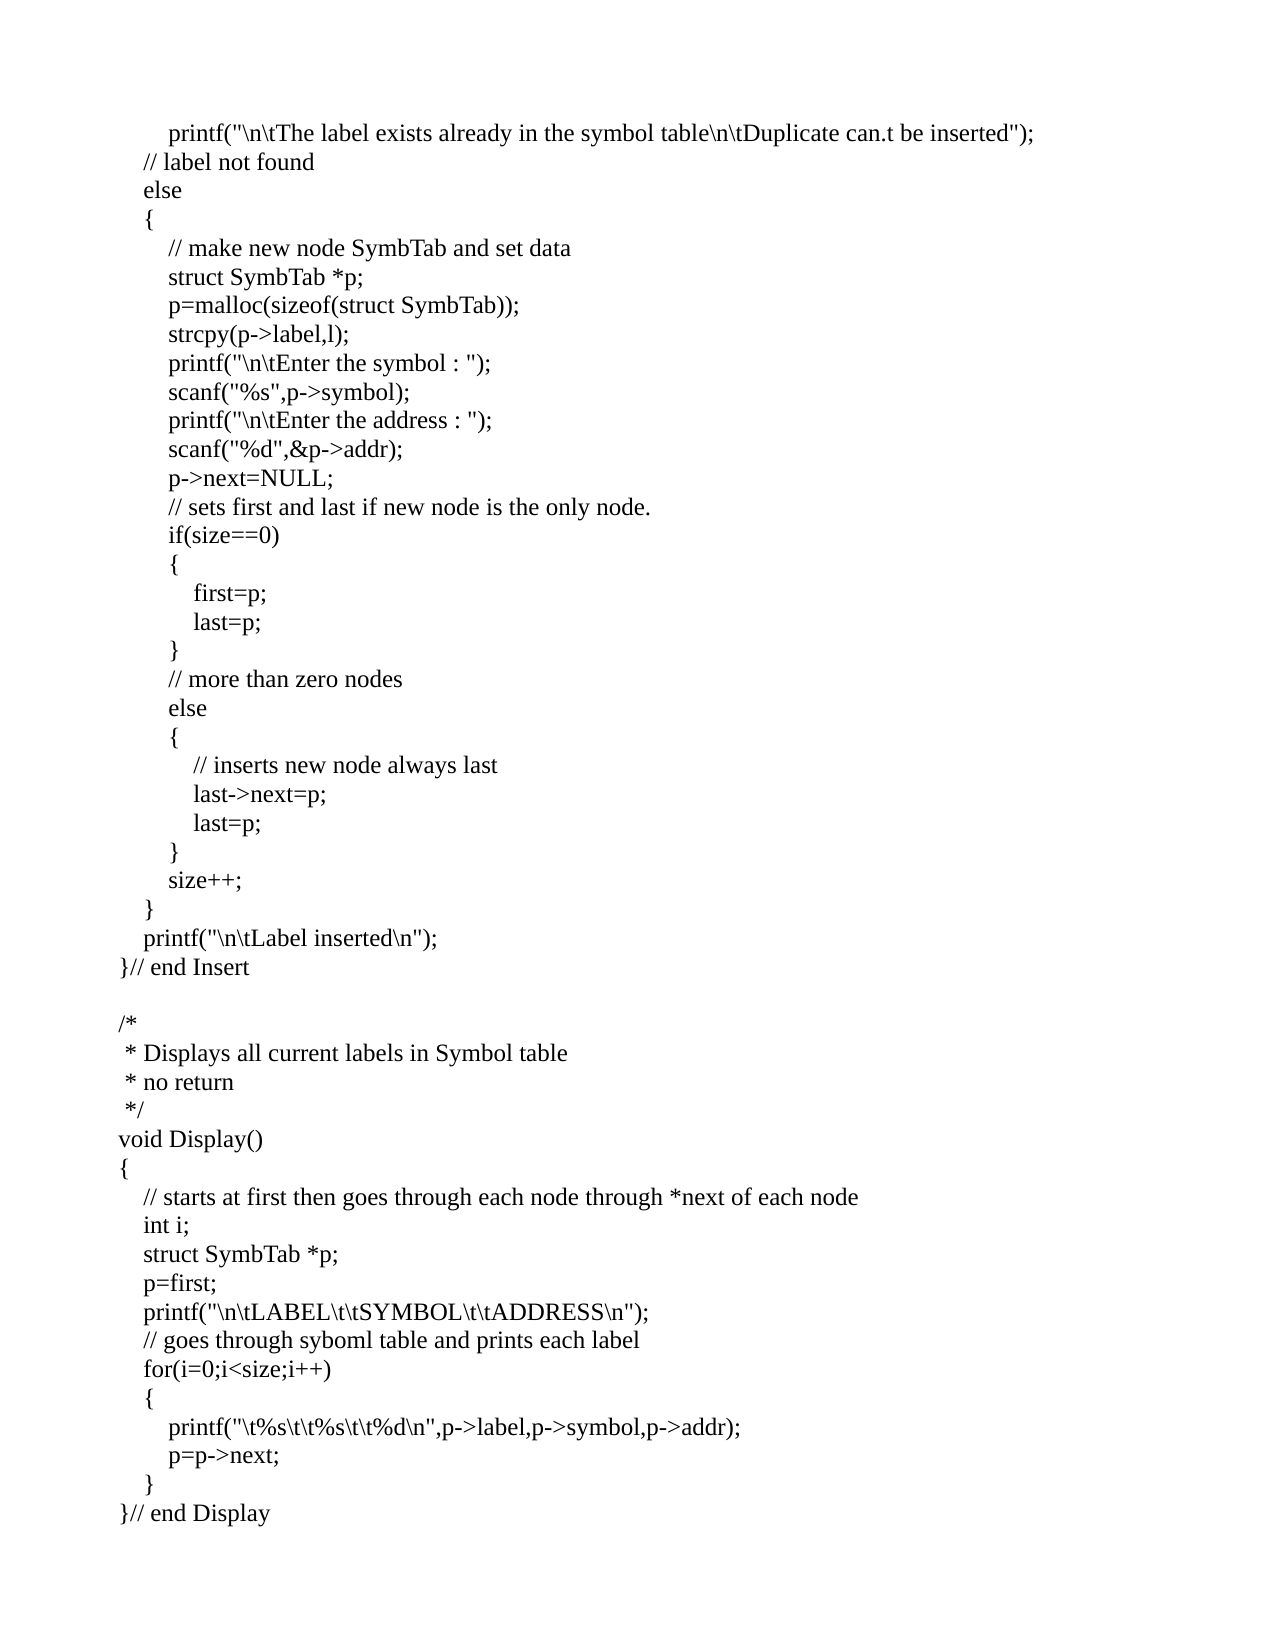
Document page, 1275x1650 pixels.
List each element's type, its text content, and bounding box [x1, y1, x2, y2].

text }// end Insert [118, 952, 1157, 981]
text struct SymbTab *p; [118, 262, 1157, 291]
text printf("\n\tLABEL\t\tSYMBOL\t\tADDRESS\n"); [118, 1297, 1157, 1326]
text */ [118, 1096, 1157, 1124]
text { [118, 722, 1157, 751]
text printf("\n\tEnter the address : "); [118, 406, 1157, 434]
text // make new node SymbTab and set data [118, 233, 1157, 262]
text * Displays all current labels in Symbol table [118, 1038, 1157, 1067]
text int i; [118, 1211, 1157, 1239]
text // starts at first then goes through each node through *next of each node [118, 1182, 1157, 1211]
text } [118, 636, 1157, 664]
text p=first; [118, 1268, 1157, 1297]
text } [118, 837, 1157, 866]
text scanf("%d",&p->addr); [118, 434, 1157, 463]
text /* [118, 1009, 1157, 1038]
text for(i=0;i<size;i++) [118, 1354, 1157, 1383]
text // sets first and last if new node is the only node. [118, 492, 1157, 521]
text printf("\n\tThe label exists already in the symbol table\n\tDuplicate can.t be inserted"); [118, 118, 1157, 147]
text * no return [118, 1067, 1157, 1096]
text if(size==0) [118, 521, 1157, 549]
text last->next=p; [118, 779, 1157, 808]
text size++; [118, 866, 1157, 894]
text { [118, 1153, 1157, 1182]
text p->next=NULL; [118, 463, 1157, 492]
text void Display() [118, 1124, 1157, 1153]
text else [118, 693, 1157, 722]
text printf("\n\tEnter the symbol : "); [118, 348, 1157, 377]
text first=p; [118, 578, 1157, 607]
text // inserts new node always last [118, 751, 1157, 779]
text p=malloc(sizeof(struct SymbTab)); [118, 291, 1157, 319]
text printf("\t%s\t\t%s\t\t%d\n",p->label,p->symbol,p->addr); [118, 1412, 1157, 1441]
text } [118, 1469, 1157, 1498]
text else [118, 176, 1157, 204]
text }// end Display [118, 1498, 1157, 1527]
text } [118, 894, 1157, 923]
text // goes through syboml table and prints each label [118, 1326, 1157, 1354]
text // label not found [118, 147, 1157, 176]
text strcpy(p->label,l); [118, 319, 1157, 348]
text { [118, 204, 1157, 233]
text last=p; [118, 607, 1157, 636]
text { [118, 549, 1157, 578]
text scanf("%s",p->symbol); [118, 377, 1157, 406]
text printf("\n\tLabel inserted\n"); [118, 923, 1157, 952]
text struct SymbTab *p; [118, 1239, 1157, 1268]
text last=p; [118, 808, 1157, 837]
text p=p->next; [118, 1441, 1157, 1469]
text // more than zero nodes [118, 664, 1157, 693]
text { [118, 1383, 1157, 1412]
